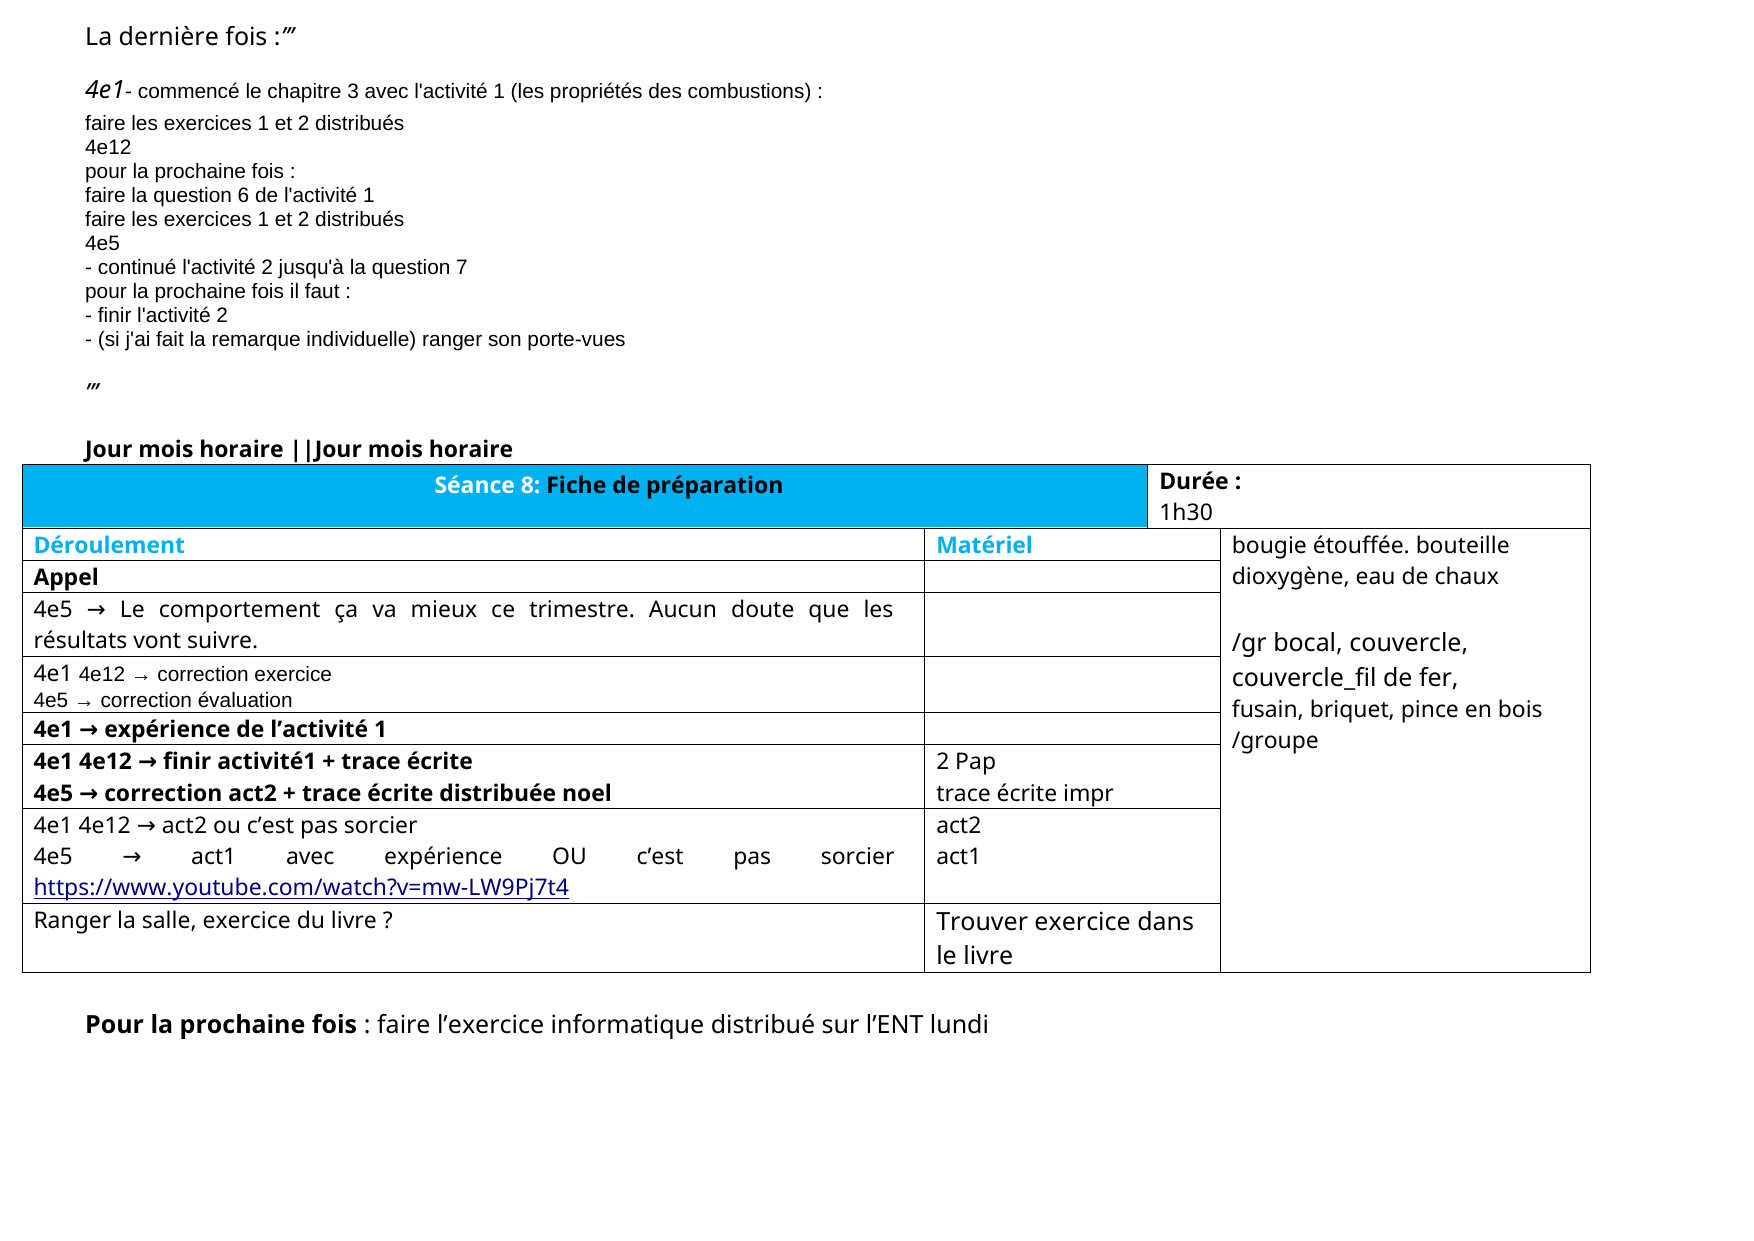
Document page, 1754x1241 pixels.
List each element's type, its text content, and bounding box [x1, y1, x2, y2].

text faire les exercices 1 et 2 distribués [85, 207, 1745, 231]
table_cell 4e1 4e12 → finir activité1 + trace écrite 4e5 → correction act2 + trace écrite distribuée noel [23, 745, 924, 808]
table_cell Ranger la salle, exercice du livre ? [23, 904, 924, 972]
table_cell Trouver exercice dans le livre [925, 904, 1220, 972]
table_cell act2 act1 [925, 809, 1220, 902]
text Jour mois horaire ||Jour mois horaire [85, 433, 1754, 464]
table_cell 4e1 4e12 → correction exercice 4e5 → correction évaluation [23, 657, 924, 712]
table_cell [925, 713, 1220, 744]
text ’’’ [85, 375, 1745, 409]
table_cell [925, 561, 1220, 592]
text La dernière fois :’’’ [85, 18, 1745, 52]
table_cell 2 Pap trace écrite impr [925, 745, 1220, 808]
text - (si j'ai fait la remarque individuelle) ranger son porte-vues [85, 327, 1745, 351]
table_cell 4e1 → expérience de l’activité 1 [23, 713, 924, 744]
table_cell Matériel [925, 529, 1220, 560]
text - finir l'activité 2 [85, 303, 1745, 327]
table_cell bougie étouffée. bouteille dioxygène, eau de chaux /gr bocal, couvercle, couvercle_fil de fer, fusain, briquet, pince en bois /groupe [1221, 529, 1590, 972]
table_header Séance 8: Fiche de préparation [23, 465, 1147, 527]
table_cell [925, 593, 1220, 656]
table_cell 4e1 4e12 → act2 ou c’est pas sorcier 4e5 → act1 avec expérience OU c’est pas sorcier https://www.youtube.com/watch?v=mw-LW9Pj7t4 [23, 809, 924, 902]
table_cell [925, 657, 1220, 712]
text 4e12 [85, 135, 1745, 159]
text 4e5 [85, 231, 1745, 255]
text 4e1- commencé le chapitre 3 avec l'activité 1 (les propriétés des combustions) : [85, 72, 1745, 106]
text faire les exercices 1 et 2 distribués [85, 111, 1745, 135]
table_cell 4e5 → Le comportement ça va mieux ce trimestre. Aucun doute que les résultats vont suivre. [23, 593, 924, 656]
text Pour la prochaine fois : faire l’exercice informatique distribué sur l’ENT lundi [85, 1007, 1745, 1041]
table_header Durée : 1h30 [1148, 465, 1590, 527]
table_cell Déroulement [23, 529, 924, 560]
text faire la question 6 de l'activité 1 [85, 183, 1745, 207]
text pour la prochaine fois : [85, 159, 1745, 183]
table_cell Appel [23, 561, 924, 592]
text pour la prochaine fois il faut : [85, 279, 1745, 303]
text - continué l'activité 2 jusqu'à la question 7 [85, 255, 1745, 279]
